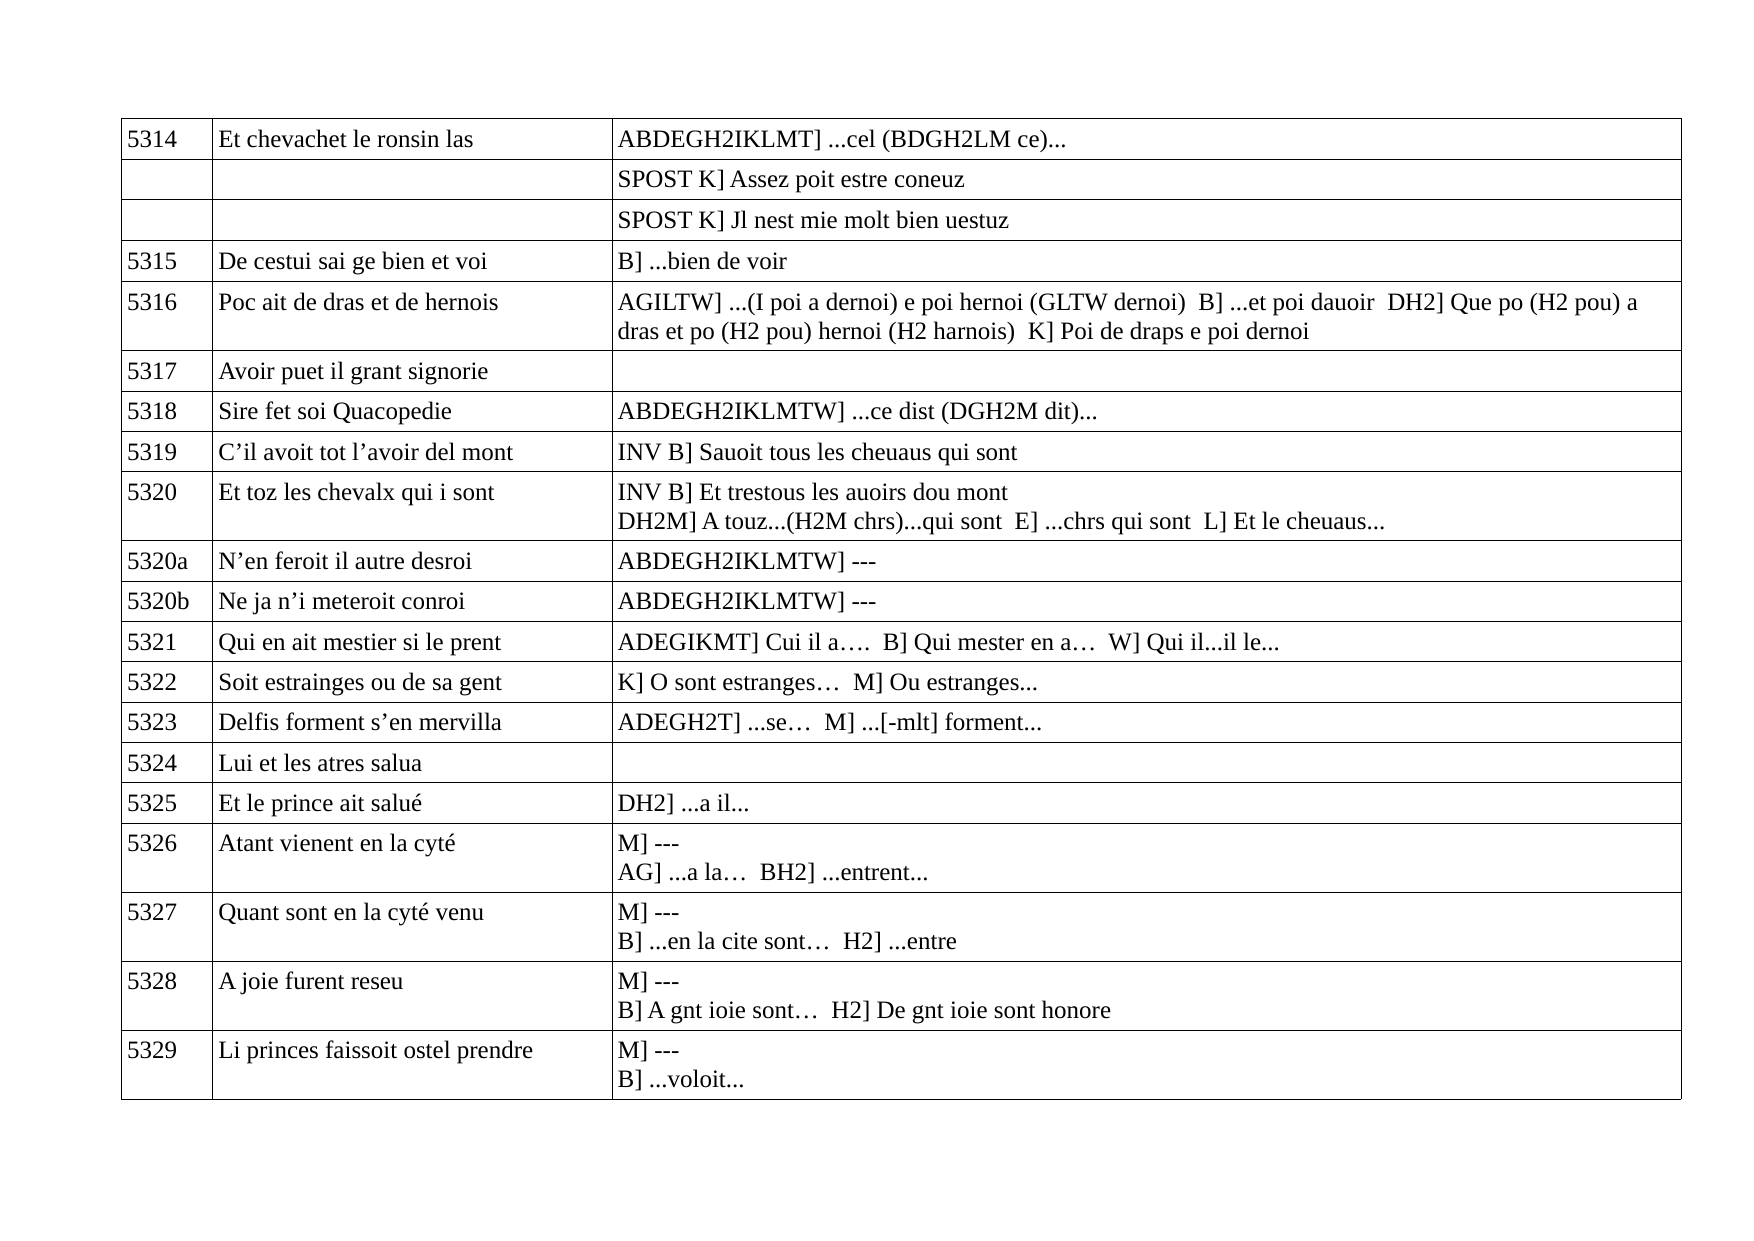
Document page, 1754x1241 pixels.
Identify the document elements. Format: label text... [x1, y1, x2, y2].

table_cell 5327 [122, 893, 212, 961]
table_cell ABDEGH2IKLMT] ...cel (BDGH2LM ce)... [613, 119, 1681, 158]
table_cell B] ...bien de voir [613, 241, 1681, 281]
table_cell [122, 160, 212, 199]
table_cell 5328 [122, 962, 212, 1030]
table_cell 5329 [122, 1031, 212, 1099]
table_cell SPOST K] Jl nest mie molt bien uestuz [613, 200, 1681, 240]
table_cell 5321 [122, 622, 212, 661]
table_cell ABDEGH2IKLMTW] --- [613, 582, 1681, 621]
table_cell K] O sont estranges… M] Ou estranges... [613, 662, 1681, 702]
table_cell ABDEGH2IKLMTW] ...ce dist (DGH2M dit)... [613, 392, 1681, 431]
table_cell Quant sont en la cyté venu [213, 893, 612, 961]
table_cell Soit estrainges ou de sa gent [213, 662, 612, 702]
table_cell Avoir puet il grant signorie [213, 351, 612, 391]
table_cell Li princes faissoit ostel prendre [213, 1031, 612, 1099]
table_cell 5318 [122, 392, 212, 431]
table_cell [213, 160, 612, 199]
table_cell INV B] Sauoit tous les cheuaus qui sont [613, 432, 1681, 471]
table_cell 5319 [122, 432, 212, 471]
table_cell Qui en ait mestier si le prent [213, 622, 612, 661]
table_cell [613, 743, 1681, 782]
table_cell 5320a [122, 541, 212, 581]
table_cell 5320 [122, 472, 212, 540]
table_cell SPOST K] Assez poit estre coneuz [613, 160, 1681, 199]
table_cell 5316 [122, 282, 212, 350]
table_cell M] --- AG] ...a la… BH2] ...entrent... [613, 824, 1681, 892]
table_cell ADEGIKMT] Cui il a…. B] Qui mester en a… W] Qui il...il le... [613, 622, 1681, 661]
table_cell M] --- B] A gnt ioie sont… H2] De gnt ioie sont honore [613, 962, 1681, 1030]
table_cell 5326 [122, 824, 212, 892]
table_cell N’en feroit il autre desroi [213, 541, 612, 581]
table_cell Ne ja n’i meteroit conroi [213, 582, 612, 621]
table_cell 5320b [122, 582, 212, 621]
table_cell 5325 [122, 783, 212, 822]
table_cell [122, 200, 212, 240]
table_cell Lui et les atres salua [213, 743, 612, 782]
table_cell M] --- B] ...en la cite sont… H2] ...entre [613, 893, 1681, 961]
table_cell 5317 [122, 351, 212, 391]
table_cell M] --- B] ...voloit... [613, 1031, 1681, 1099]
table_cell A joie furent reseu [213, 962, 612, 1030]
table_cell Delfis forment s’en mervilla [213, 703, 612, 742]
table_cell Atant vienent en la cyté [213, 824, 612, 892]
table_cell ABDEGH2IKLMTW] --- [613, 541, 1681, 581]
table_cell C’il avoit tot l’avoir del mont [213, 432, 612, 471]
table_cell ADEGH2T] ...se… M] ...[-mlt] forment... [613, 703, 1681, 742]
table_cell DH2] ...a il... [613, 783, 1681, 822]
table_cell Et le prince ait salué [213, 783, 612, 822]
table_cell [213, 200, 612, 240]
table_cell 5315 [122, 241, 212, 281]
table_cell 5322 [122, 662, 212, 702]
table_cell [613, 351, 1681, 391]
table_cell Poc ait de dras et de hernois [213, 282, 612, 350]
table_cell Et chevachet le ronsin las [213, 119, 612, 158]
table_cell De cestui sai ge bien et voi [213, 241, 612, 281]
table_cell 5323 [122, 703, 212, 742]
table_cell INV B] Et trestous les auoirs dou mont DH2M] A touz...(H2M chrs)...qui sont E] ...chrs qui sont L] Et le cheuaus... [613, 472, 1681, 540]
table_cell Et toz les chevalx qui i sont [213, 472, 612, 540]
table_cell Sire fet soi Quacopedie [213, 392, 612, 431]
table_cell 5324 [122, 743, 212, 782]
table_cell 5314 [122, 119, 212, 158]
table_cell AGILTW] ...(I poi a dernoi) e poi hernoi (GLTW dernoi) B] ...et poi dauoir DH2] Que po (H2 pou) a dras et po (H2 pou) hernoi (H2 harnois) K] Poi de draps e poi dernoi [613, 282, 1681, 350]
